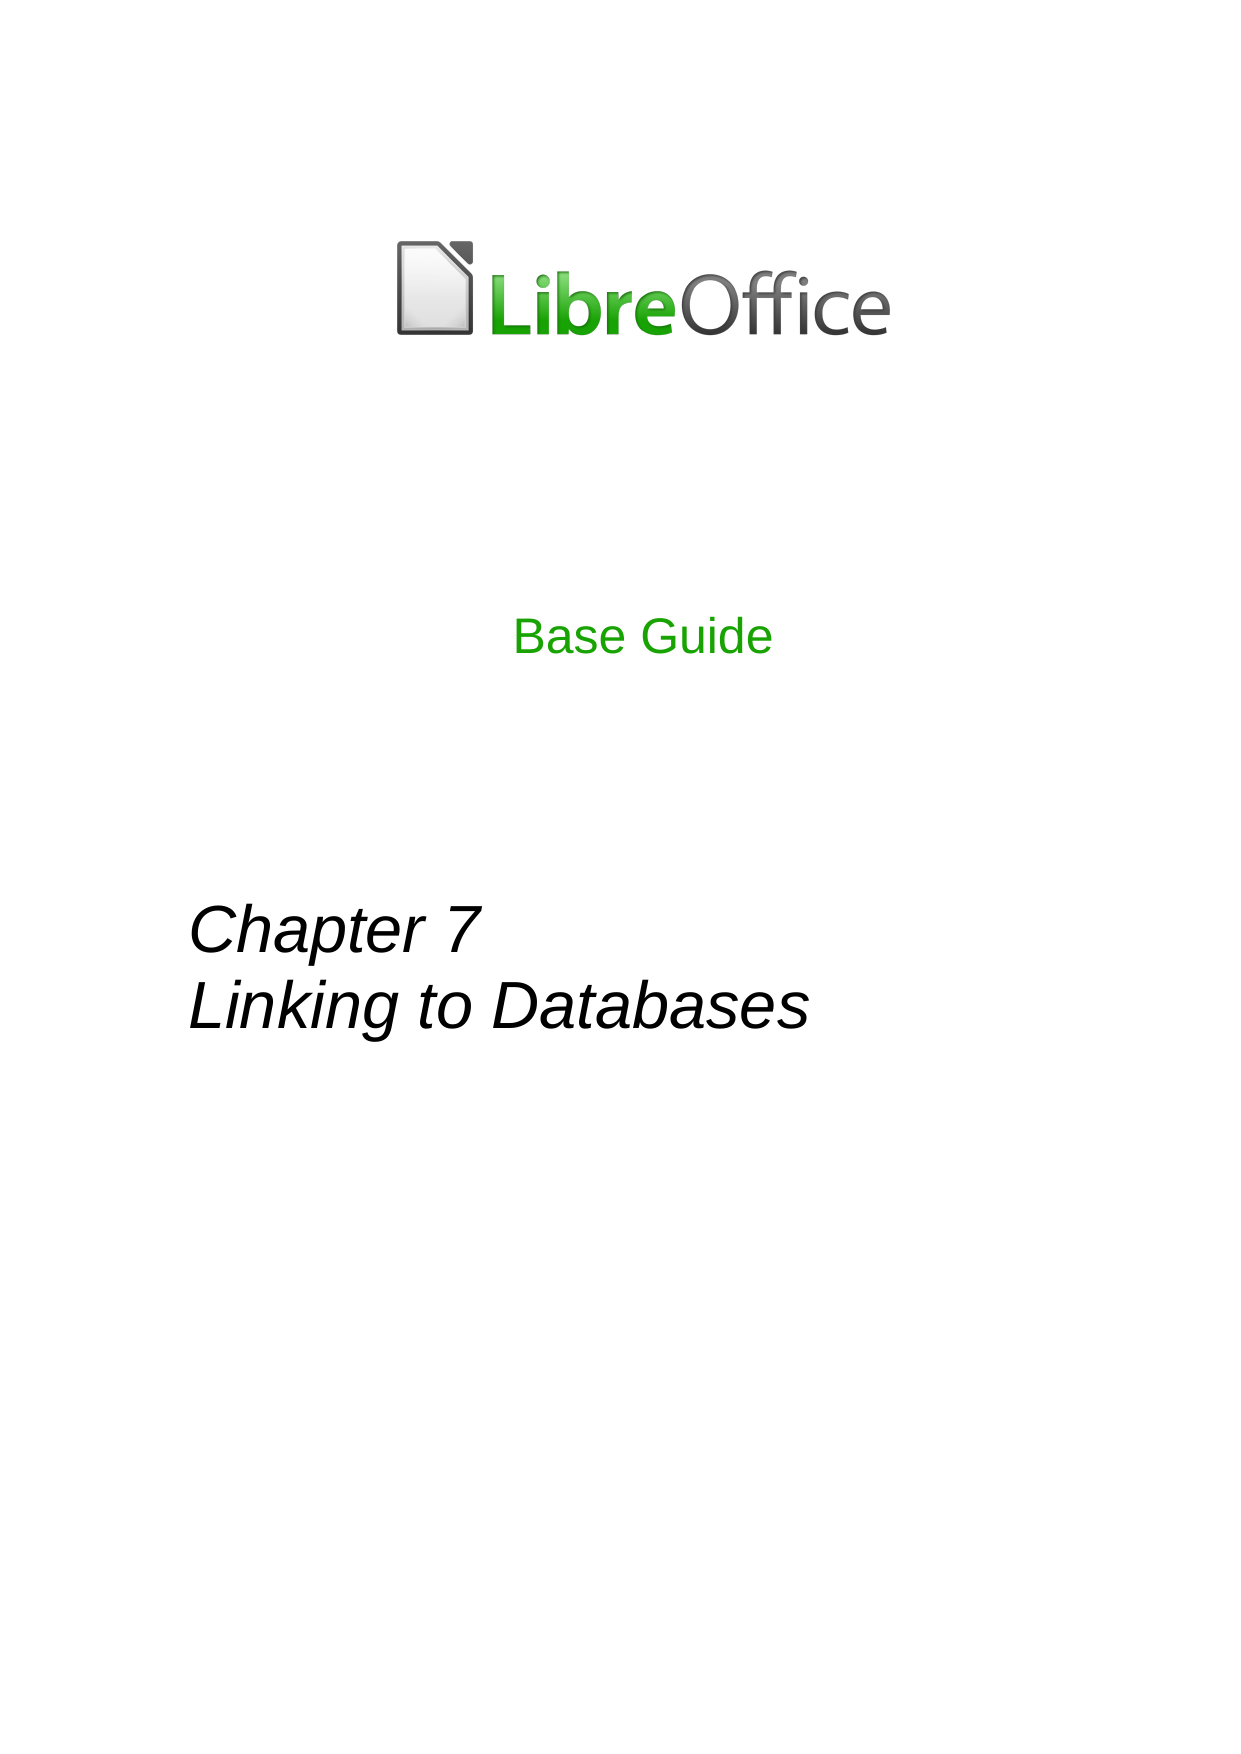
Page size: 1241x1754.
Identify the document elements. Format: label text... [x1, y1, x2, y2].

picture [392, 236, 893, 342]
text Base Guide [188, 607, 1098, 664]
title Chapter 7 Linking to Databases [188, 889, 1098, 1043]
